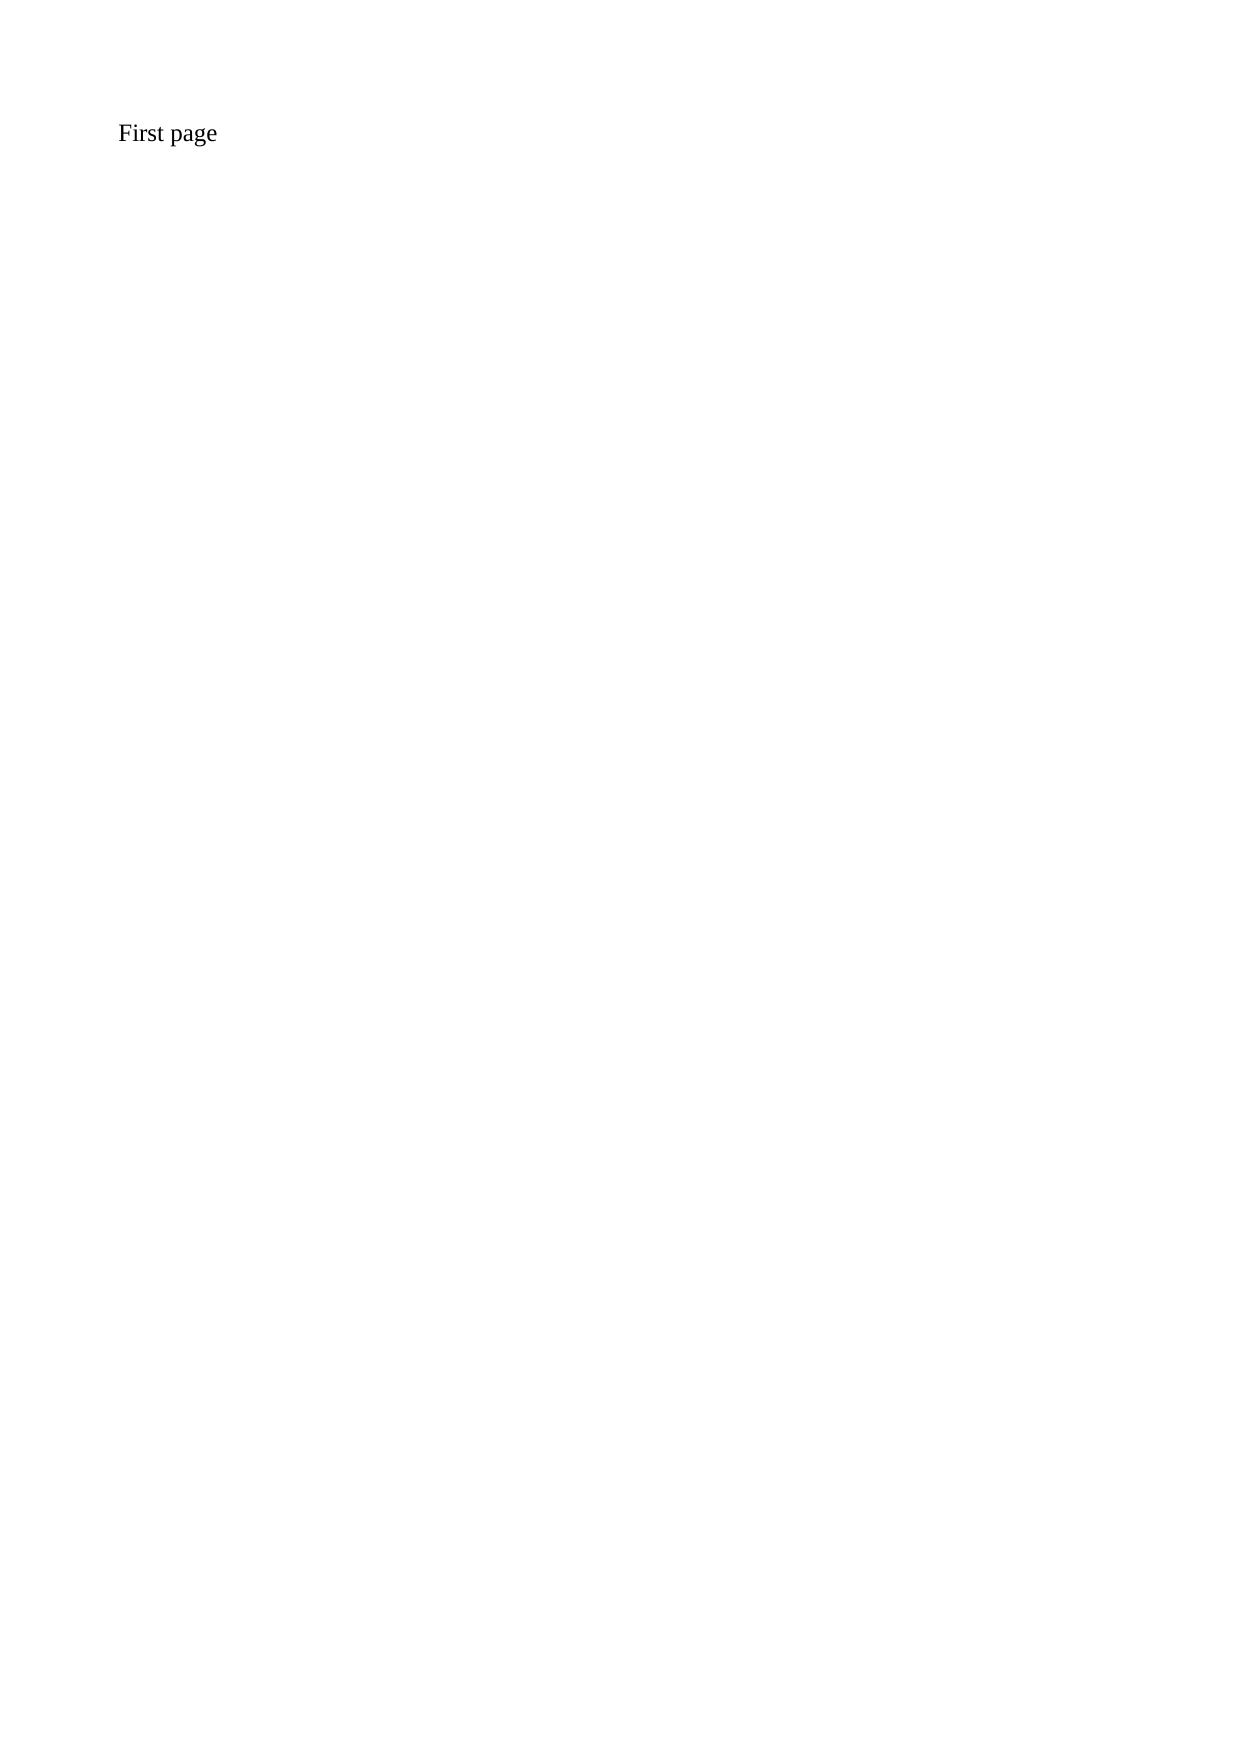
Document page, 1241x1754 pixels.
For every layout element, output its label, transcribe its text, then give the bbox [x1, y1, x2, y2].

text First page [118, 118, 1122, 147]
